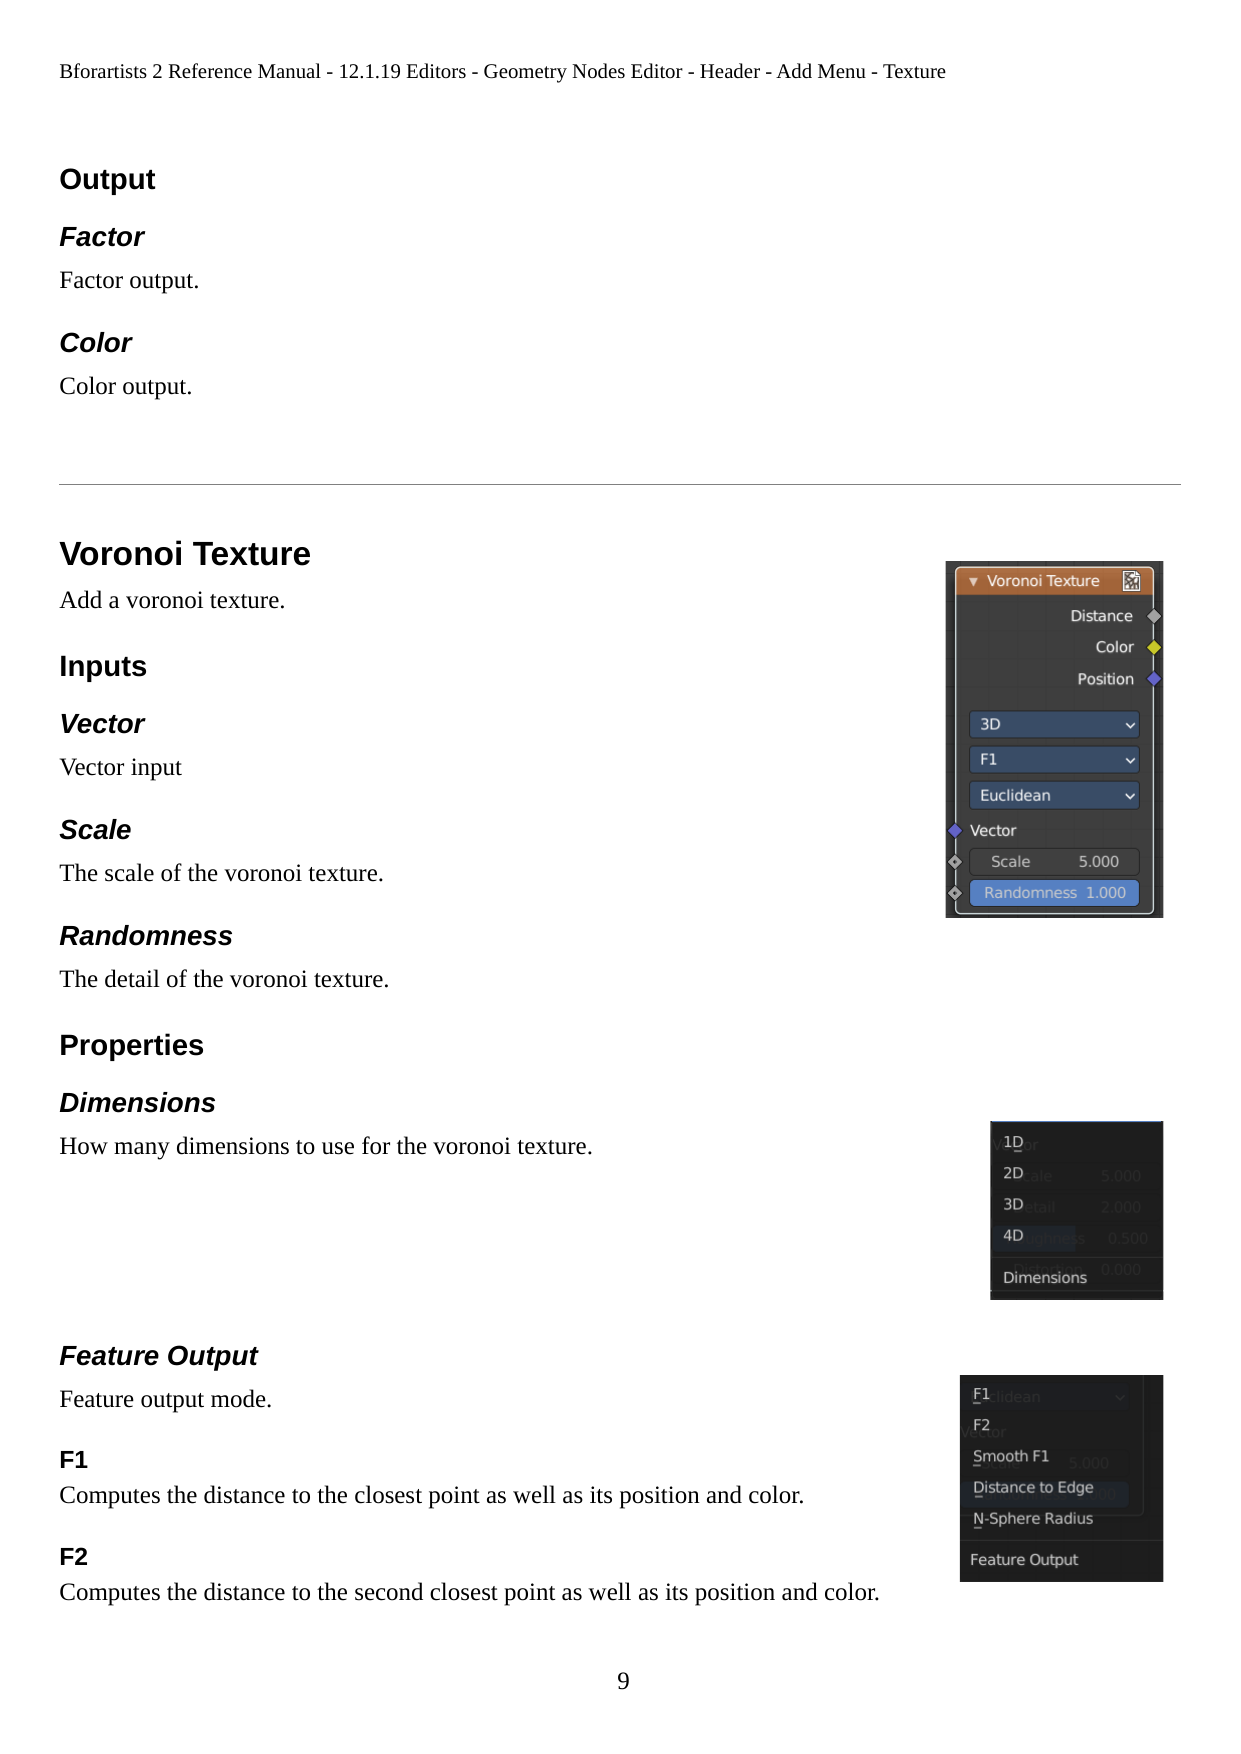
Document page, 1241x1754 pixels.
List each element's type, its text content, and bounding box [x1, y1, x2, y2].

text The scale of the voronoi texture. [59, 858, 945, 887]
picture [990, 1121, 1164, 1300]
picture [959, 1375, 1164, 1582]
subtitle Properties [59, 1028, 1181, 1061]
picture [945, 561, 1164, 918]
subtitle Factor [59, 221, 1181, 253]
subtitle [1164, 1445, 1181, 1474]
subtitle Scale [59, 814, 945, 846]
text Color output. [59, 371, 1181, 400]
text [1164, 1384, 1181, 1413]
subtitle Randomness [59, 919, 1181, 951]
subtitle Vector [59, 708, 945, 739]
text How many dimensions to use for the voronoi texture. [59, 1131, 990, 1159]
text Vector input [59, 752, 945, 781]
subtitle [1164, 814, 1181, 846]
text Computes the distance to the second closest point as well as its position and color. [59, 1577, 1181, 1605]
text Add a voronoi texture. [59, 585, 945, 614]
subtitle Color [59, 327, 1181, 358]
subtitle [1164, 708, 1181, 739]
subtitle Feature Output [59, 1339, 1181, 1371]
subtitle Voronoi Texture [59, 534, 1181, 573]
subtitle [1164, 1542, 1181, 1570]
subtitle F2 [59, 1542, 959, 1570]
subtitle F1 [59, 1445, 959, 1474]
subtitle Inputs [59, 649, 945, 683]
text The detail of the voronoi texture. [59, 964, 1181, 993]
subtitle Output [59, 162, 1181, 196]
subtitle Dimensions [59, 1086, 1181, 1118]
text Computes the distance to the closest point as well as its position and color. [59, 1480, 959, 1509]
text Feature output mode. [59, 1384, 959, 1413]
text [1164, 585, 1181, 614]
text Factor output. [59, 265, 1181, 294]
subtitle [1164, 649, 1181, 683]
text [1164, 752, 1181, 781]
